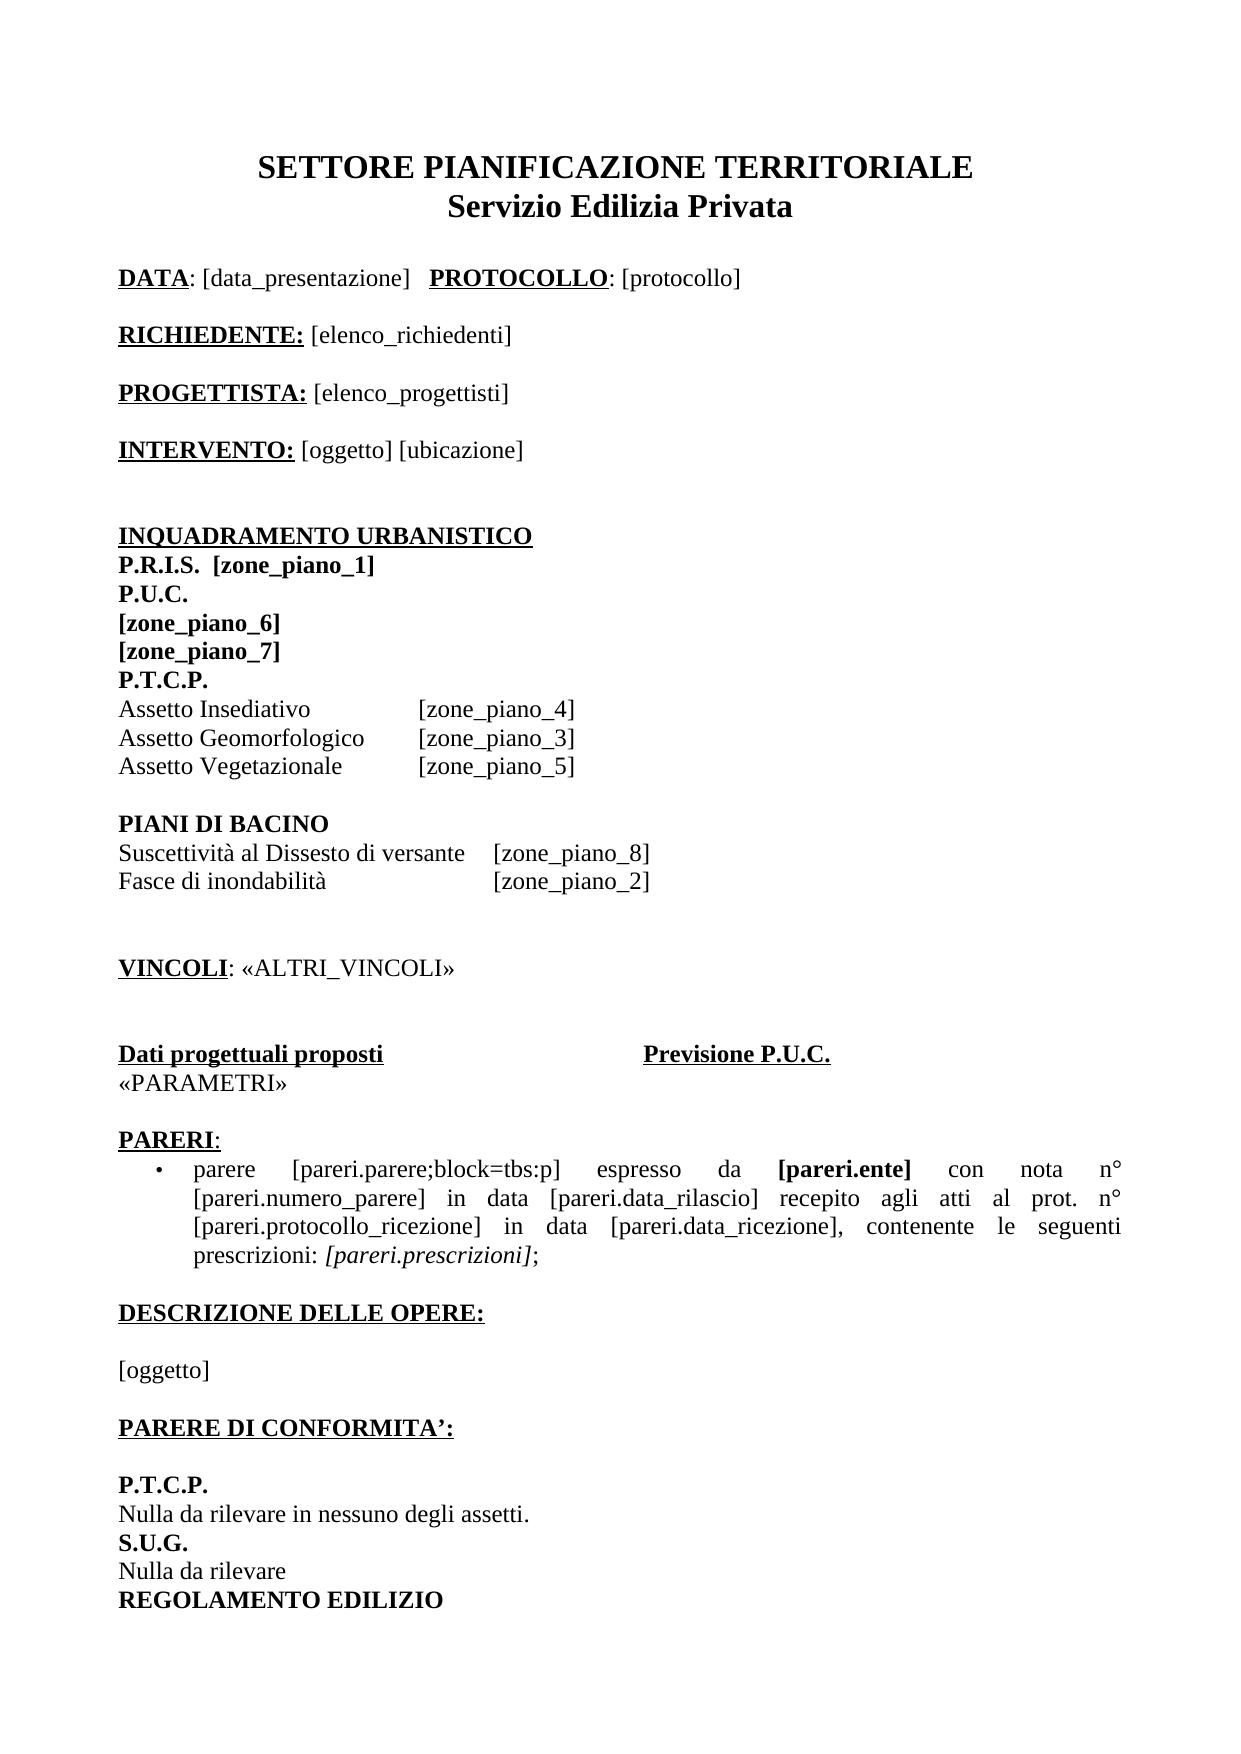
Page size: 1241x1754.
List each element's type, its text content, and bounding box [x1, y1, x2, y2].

text VINCOLI: «ALTRI_VINCOLI» [118, 953, 1122, 981]
text [zone_piano_7] [118, 636, 1122, 665]
text Assetto Geomorfologico [zone_piano_3] [118, 723, 1122, 751]
text Suscettività al Dissesto di versante [zone_piano_8] [118, 838, 1122, 866]
text P.T.C.P. [118, 665, 1122, 694]
text PROGETTISTA: [elenco_progettisti] [118, 378, 1122, 406]
text RICHIEDENTE: [elenco_richiedenti] [118, 320, 1122, 349]
text S.U.G. [118, 1528, 1122, 1556]
text Dati progettuali proposti Previsione P.U.C. [118, 1039, 1122, 1068]
text [zone_piano_6] [118, 608, 1122, 636]
text PIANI DI BACINO [118, 809, 1122, 838]
text Servizio Edilizia Privata [118, 186, 1122, 224]
text P.U.C. [118, 579, 1122, 608]
text INTERVENTO: [oggetto] [ubicazione] [118, 435, 1122, 464]
text P.T.C.P. [118, 1470, 1122, 1499]
text DESCRIZIONE DELLE OPERE: [118, 1298, 1122, 1326]
text P.R.I.S. [zone_piano_1] [118, 550, 1122, 579]
text Assetto Insediativo [zone_piano_4] [118, 694, 1122, 723]
text DATA: [data_presentazione] PROTOCOLLO: [protocollo] [118, 263, 1122, 291]
text «PARAMETRI» [118, 1068, 1122, 1096]
list parere [pareri.parere;block=tbs:p] espresso da [pareri.ente] con nota n° [pareri.numero_parere] in data [pareri.data_rilascio] recepito agli atti al prot. n° [pareri.protocollo_ricezione] in data [pareri.data_ricezione], contenente le seguenti prescrizioni: [pareri.prescrizioni]; [156, 1154, 1122, 1269]
text [oggetto] [118, 1355, 1122, 1384]
text Nulla da rilevare [118, 1556, 1122, 1585]
text PARERE DI CONFORMITA’: [118, 1413, 1122, 1441]
text Fasce di inondabilità [zone_piano_2] [118, 866, 1122, 895]
text PARERI: [118, 1125, 1122, 1154]
text Nulla da rilevare in nessuno degli assetti. [118, 1499, 1122, 1528]
text REGOLAMENTO EDILIZIO [118, 1585, 1122, 1614]
text Assetto Vegetazionale [zone_piano_5] [118, 751, 1122, 780]
text INQUADRAMENTO URBANISTICO [118, 521, 1122, 550]
text SETTORE PIANIFICAZIONE TERRITORIALE [118, 148, 1122, 186]
